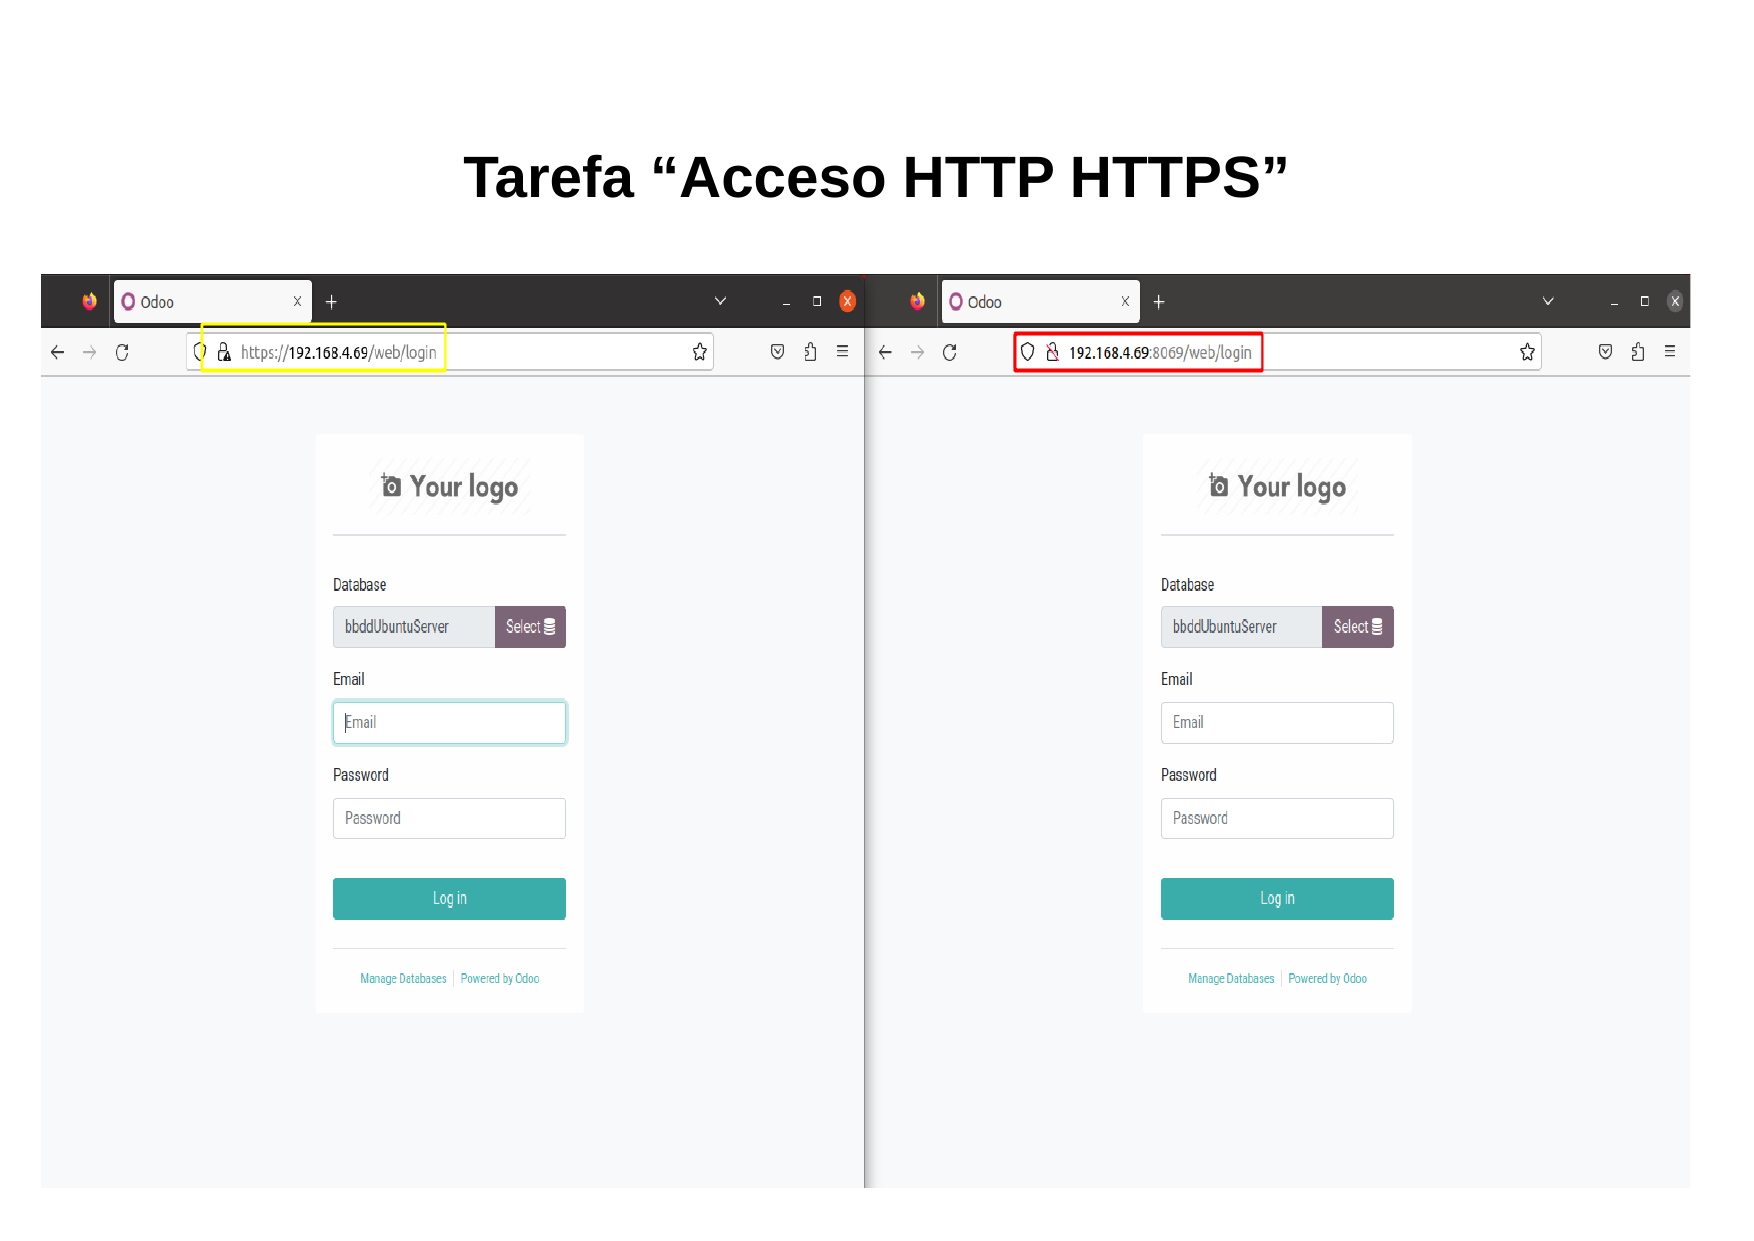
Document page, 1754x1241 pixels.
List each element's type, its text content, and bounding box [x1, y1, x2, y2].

picture [41, 274, 1691, 1188]
title Tarefa “Acceso HTTP HTTPS” [118, 143, 1636, 210]
